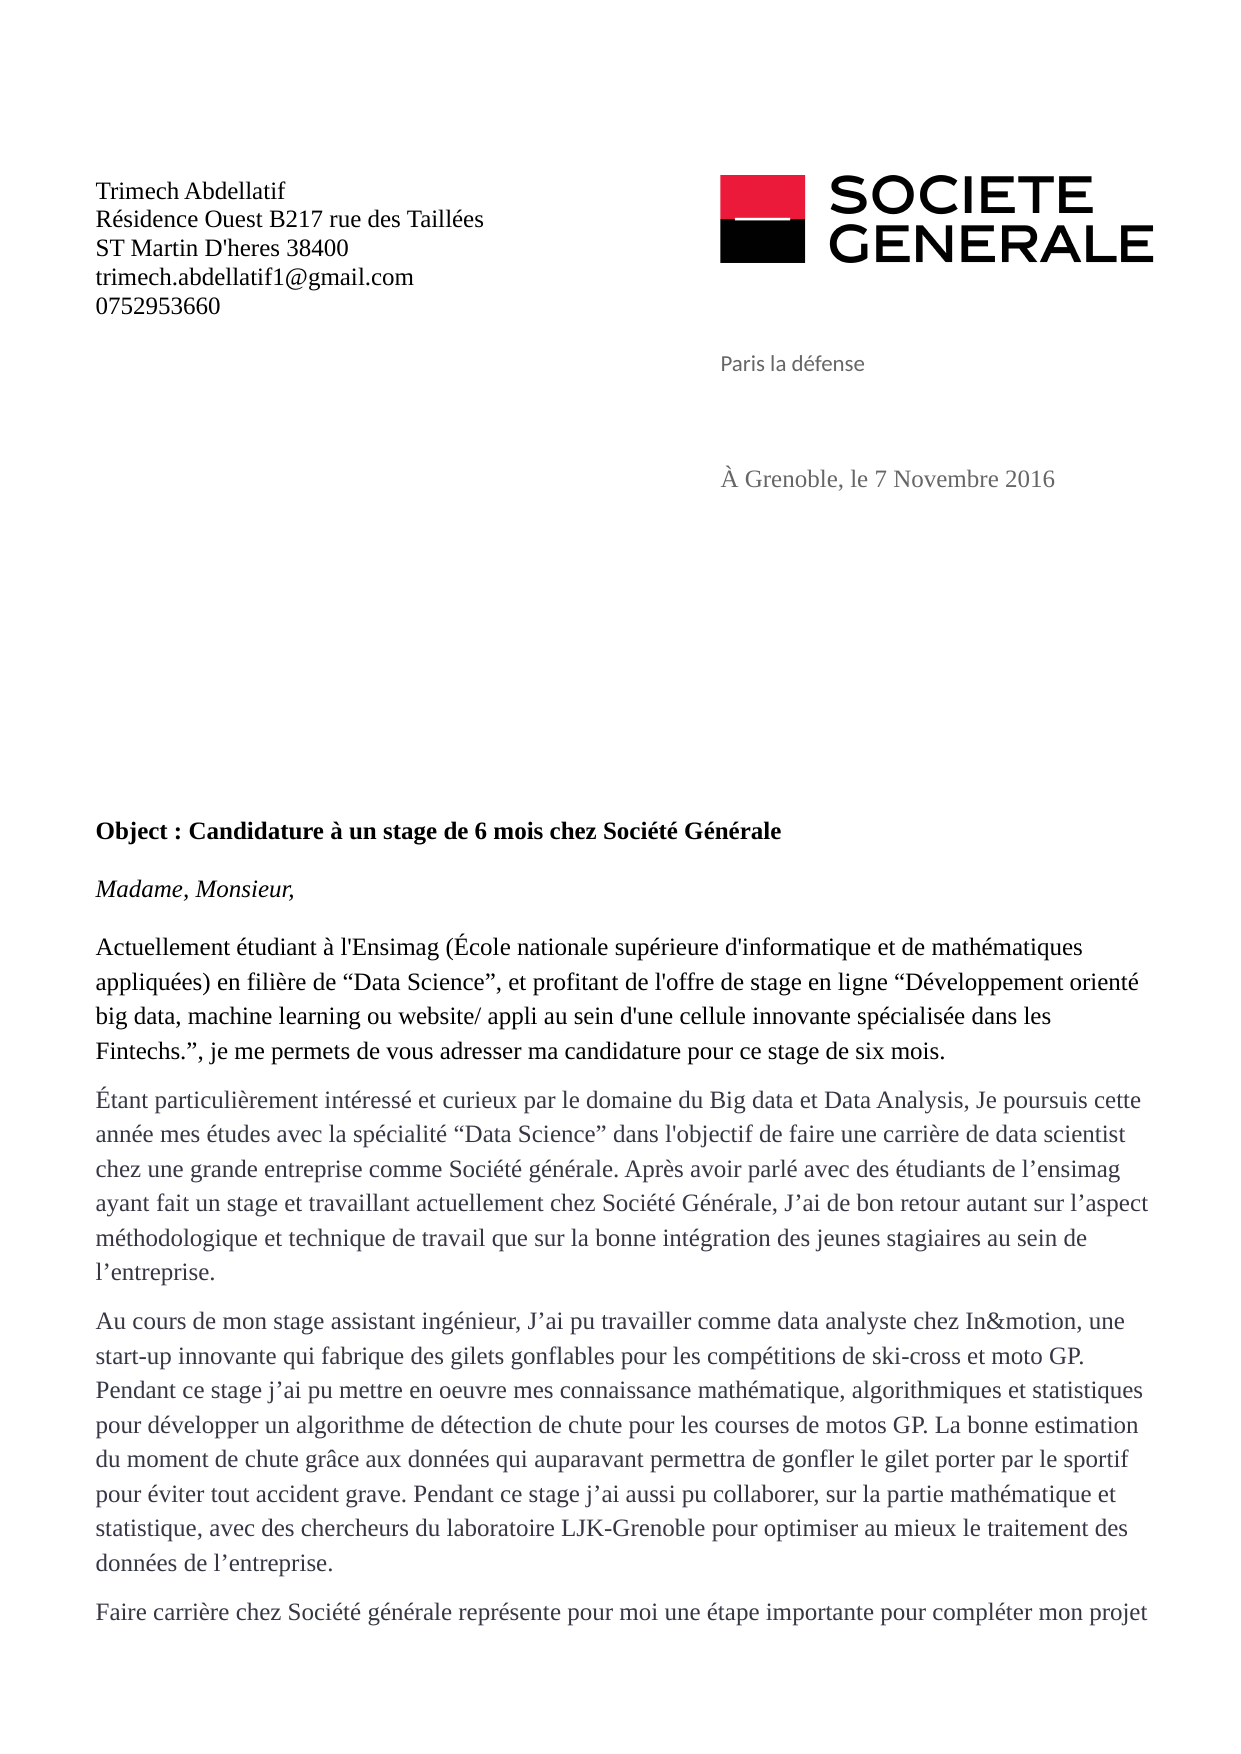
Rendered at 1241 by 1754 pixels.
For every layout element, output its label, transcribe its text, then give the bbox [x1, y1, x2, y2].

table_header [720, 147, 1153, 175]
table_header Trimech Abdellatif Résidence Ouest B217 rue des Taillées ST Martin D'heres 38400 trimech.abdellatif1@gmail.com 0752953660 [95, 147, 720, 349]
picture [720, 175, 1154, 263]
table_cell Object : Candidature à un stage de 6 mois chez Société Générale Madame, Monsieur, Actuellement étudiant à l'Ensimag (École nationale supérieure d'informatique et de mathématiques appliquées) en filière de “Data Science”, et profitant de l'offre de stage en ligne “Développement orienté big data, machine learning ou website/ appli au sein d'une cellule innovante spécialisée dans les Fintechs.”, je me permets de vous adresser ma candidature pour ce stage de six mois. Étant particulièrement intéressé et curieux par le domaine du Big data et Data Analysis, Je poursuis cette année mes études avec la spécialité “Data Science” dans l'objectif de faire une carrière de data scientist chez une grande entreprise comme Société générale. Après avoir parlé avec des étudiants de l’ensimag ayant fait un stage et travaillant actuellement chez Société Générale, J’ai de bon retour autant sur l’aspect méthodologique et technique de travail que sur la bonne intégration des jeunes stagiaires au sein de l’entreprise. Au cours de mon stage assistant ingénieur, J’ai pu travailler comme data analyste chez In&motion, une start-up innovante qui fabrique des gilets gonflables pour les compétitions de ski-cross et moto GP. Pendant ce stage j’ai pu mettre en oeuvre mes connaissance mathématique, algorithmiques et statistiques pour développer un algorithme de détection de chute pour les courses de motos GP. La bonne estimation du moment de chute grâce aux données qui auparavant permettra de gonfler le gilet porter par le sportif pour éviter tout accident grave. Pendant ce stage j’ai aussi pu collaborer, sur la partie mathématique et statistique, avec des chercheurs du laboratoire LJK-Grenoble pour optimiser au mieux le traitement des données de l’entreprise. Faire carrière chez Société générale représente pour moi une étape importante pour compléter mon projet [95, 523, 1153, 1628]
table_cell [95, 349, 720, 523]
table_header [720, 263, 1153, 349]
table_cell Paris la défense À Grenoble, le 7 Novembre 2016 [720, 349, 1153, 523]
